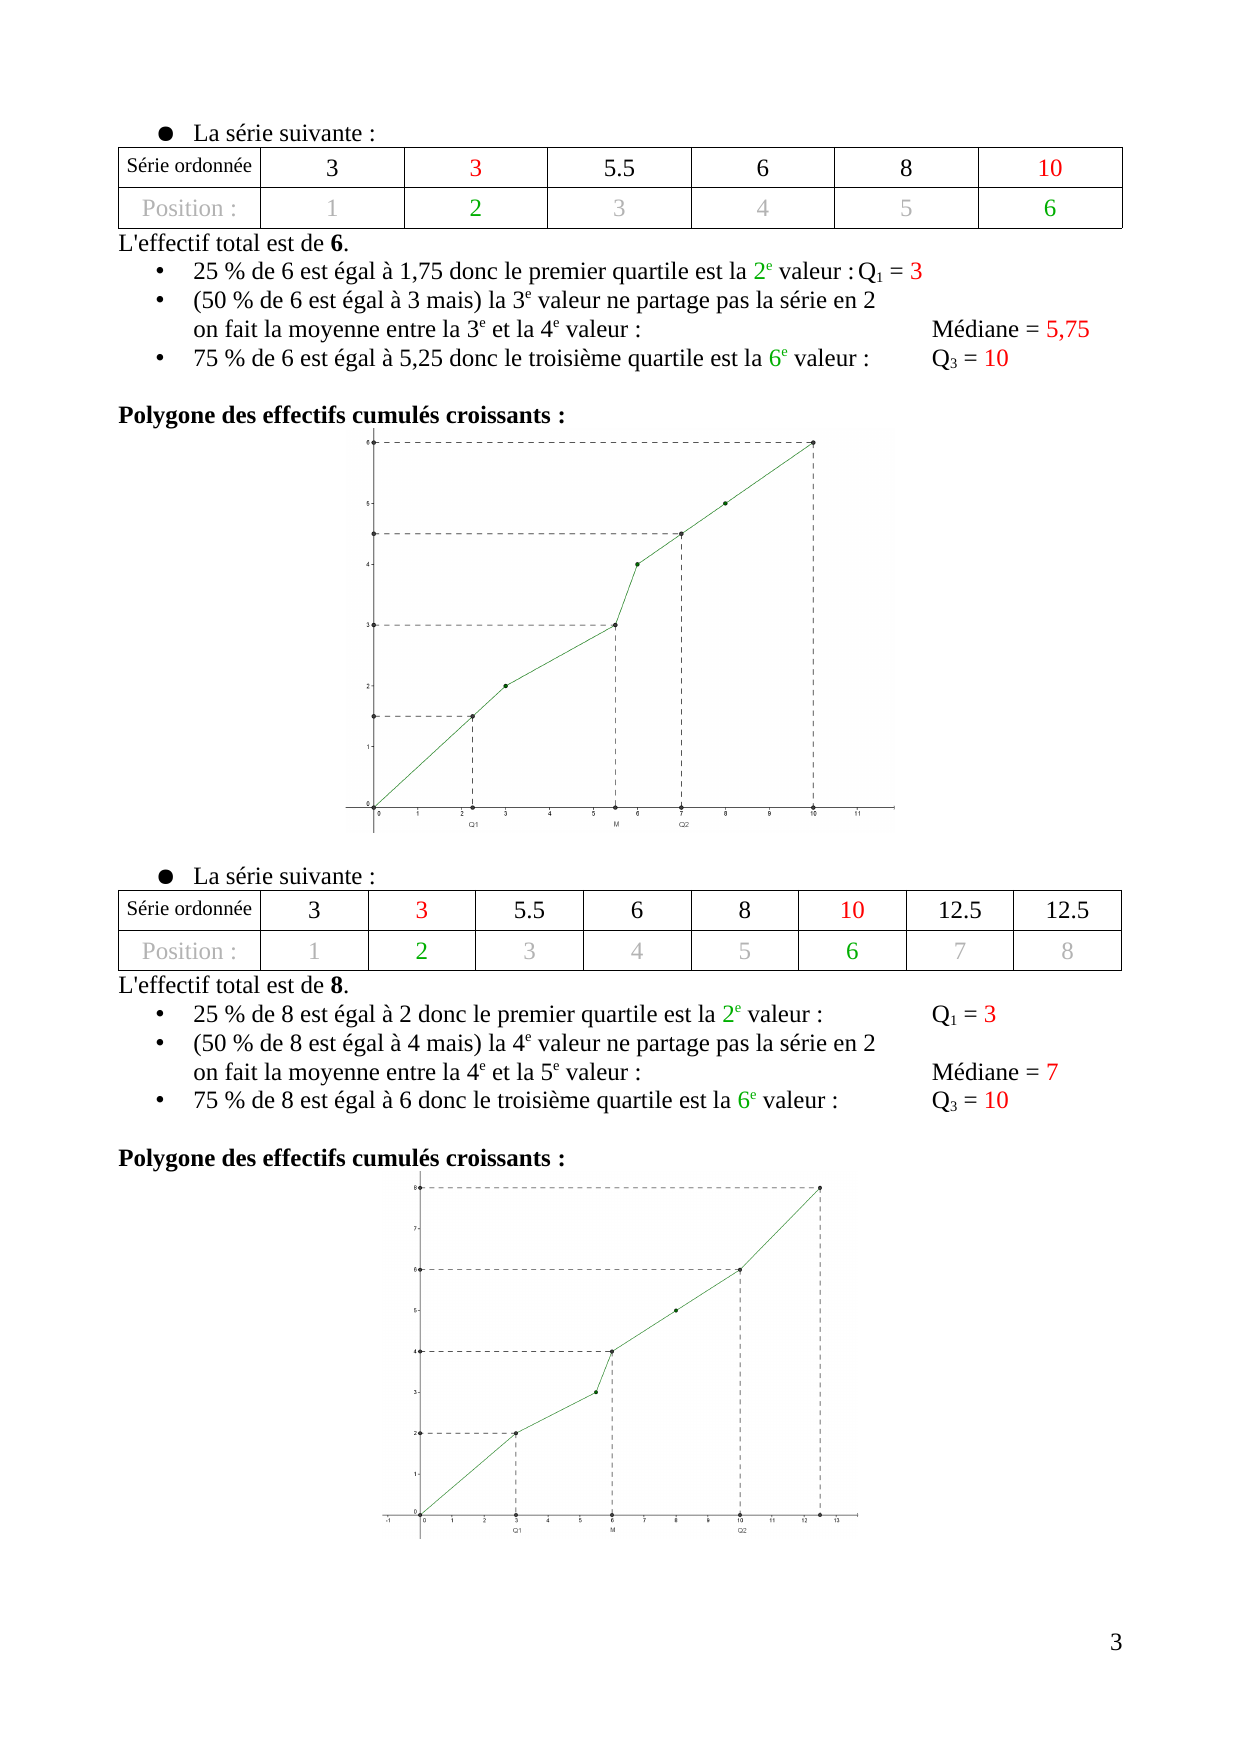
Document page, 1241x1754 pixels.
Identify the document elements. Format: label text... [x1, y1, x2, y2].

table_header 12,5 [907, 891, 1013, 930]
table_header 3 [261, 891, 368, 930]
list 75 % de 8 est égal à 6 donc le troisième quartile est la 6e valeur : Q3 = 10 [156, 1086, 1122, 1114]
list on fait la moyenne entre la 4e et la 5e valeur : Médiane = 7 [156, 1057, 1122, 1086]
text Polygone des effectifs cumulés croissants : [118, 1143, 1122, 1172]
table_cell Position : [119, 188, 260, 227]
table_header 5,5 [548, 148, 691, 187]
table_cell 6 [799, 931, 906, 970]
table_header 10 [979, 148, 1122, 187]
table_cell 4 [584, 931, 691, 970]
table_header Série ordonnée [119, 148, 260, 187]
table_cell 2 [405, 188, 547, 227]
text Polygone des effectifs cumulés croissants : [118, 400, 1122, 429]
table_cell 6 [979, 188, 1122, 227]
table_cell 7 [907, 931, 1013, 970]
table_cell Position : [119, 931, 260, 970]
table_header 3 [261, 148, 404, 187]
table_cell 3 [476, 931, 583, 970]
table_cell 8 [1014, 931, 1121, 970]
list La série suivante : [156, 118, 1122, 147]
list (50 % de 6 est égal à 3 mais) la 3e valeur ne partage pas la série en 2 [156, 285, 1122, 314]
text L'effectif total est de 8. [118, 971, 1122, 999]
table_cell 3 [548, 188, 691, 227]
table_cell 5 [692, 931, 798, 970]
table_cell 1 [261, 188, 404, 227]
table_cell 5 [835, 188, 978, 227]
list on fait la moyenne entre la 3e et la 4e valeur : Médiane = 5,75 [156, 314, 1122, 343]
list 25 % de 8 est égal à 2 donc le premier quartile est la 2e valeur : Q1 = 3 [156, 999, 1122, 1028]
list (50 % de 8 est égal à 4 mais) la 4e valeur ne partage pas la série en 2 [156, 1028, 1122, 1057]
table_header 10 [799, 891, 906, 930]
table_cell 1 [261, 931, 368, 970]
table_cell 4 [692, 188, 834, 227]
table_header Série ordonnée [119, 891, 260, 930]
table_header 3 [405, 148, 547, 187]
table_header 6 [584, 891, 691, 930]
text L'effectif total est de 6. [118, 229, 1122, 256]
table_header 5,5 [476, 891, 583, 930]
table_header 12,5 [1014, 891, 1121, 930]
table_header 3 [369, 891, 475, 930]
table_header 8 [692, 891, 798, 930]
table_header 6 [692, 148, 834, 187]
list 75 % de 6 est égal à 5,25 donc le troisième quartile est la 6e valeur : Q3 = 10 [156, 343, 1122, 371]
table_header 8 [835, 148, 978, 187]
table_cell 2 [369, 931, 475, 970]
list La série suivante : [156, 861, 1122, 890]
list 25 % de 6 est égal à 1,75 donc le premier quartile est la 2e valeur : Q1 = 3 [156, 256, 1122, 285]
